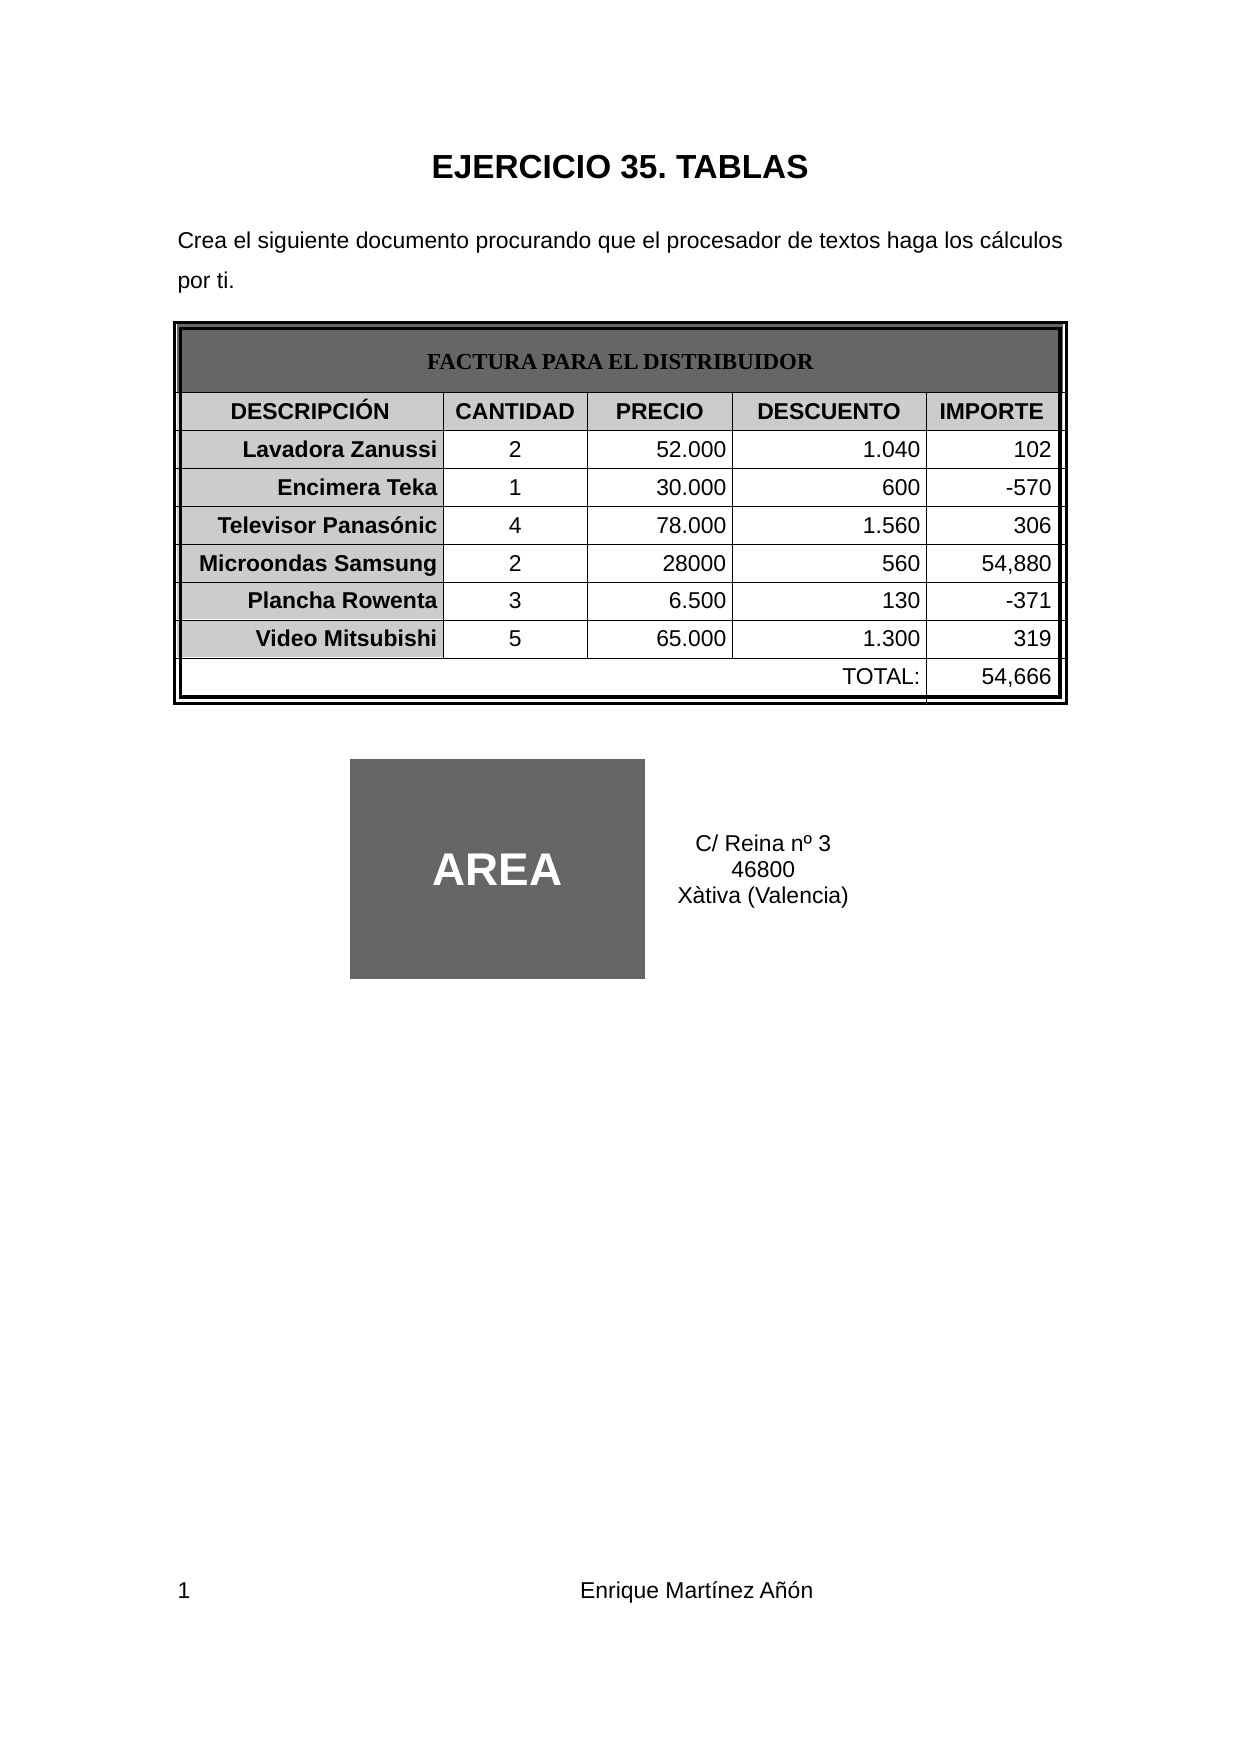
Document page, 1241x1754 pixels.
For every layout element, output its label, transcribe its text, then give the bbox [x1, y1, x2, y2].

text Crea el siguiente documento procurando que el procesador de textos haga los cálculos por ti. [177, 227, 1063, 293]
table_cell 29.400 [927, 469, 1058, 506]
table_cell 5 [444, 621, 587, 657]
table_cell 3 [444, 583, 587, 619]
table_cell 78.000 [588, 507, 732, 544]
table_header FACTURA PARA EL DISTRIBUIDOR [177, 324, 1063, 392]
table_cell 52.000 [588, 431, 732, 468]
table_cell Lavadora Zanussi [182, 431, 443, 468]
table_cell Video Mitsubishi [182, 621, 443, 657]
table_cell 30.000 [588, 469, 732, 506]
table_cell 1.560 [733, 507, 926, 544]
table_cell 560 [733, 545, 926, 582]
table_cell 1 [444, 469, 587, 506]
table_cell 829.570 [927, 659, 1058, 695]
table_header C/ Reina nº 3 46800 Xàtiva (Valencia) [645, 759, 881, 979]
table_cell Televisor Panasónic [182, 507, 443, 544]
table_cell TOTAL: [182, 659, 926, 695]
table_cell DESCRIPCIÓN [182, 393, 443, 430]
table_cell 65.000 [588, 621, 732, 657]
table_cell 318.500 [927, 621, 1058, 657]
table_cell 2 [444, 431, 587, 468]
table_cell 101.920 [927, 431, 1058, 468]
table_cell 600 [733, 469, 926, 506]
table_cell 1.040 [733, 431, 926, 468]
table_cell DESCUENTO [733, 393, 926, 430]
table_cell Encimera Teka [182, 469, 443, 506]
table_cell 54.880 [927, 545, 1058, 582]
table_cell 6.500 [588, 583, 732, 619]
table_cell 4 [444, 507, 587, 544]
table_cell 19.110 [927, 583, 1058, 619]
table_cell 28000 [588, 545, 732, 582]
table_cell CANTIDAD [444, 393, 587, 430]
table_cell Microondas Samsung [182, 545, 443, 582]
table_cell IMPORTE [927, 393, 1058, 430]
table_cell 130 [733, 583, 926, 619]
table_cell 305.760 [927, 507, 1058, 544]
table_cell 1.300 [733, 621, 926, 657]
table_cell PRECIO [588, 393, 732, 430]
table_cell Plancha Rowenta [182, 583, 443, 619]
table_header AREA [350, 759, 645, 979]
title ejercicio 35. tablas [177, 148, 1063, 186]
table_cell 2 [444, 545, 587, 582]
